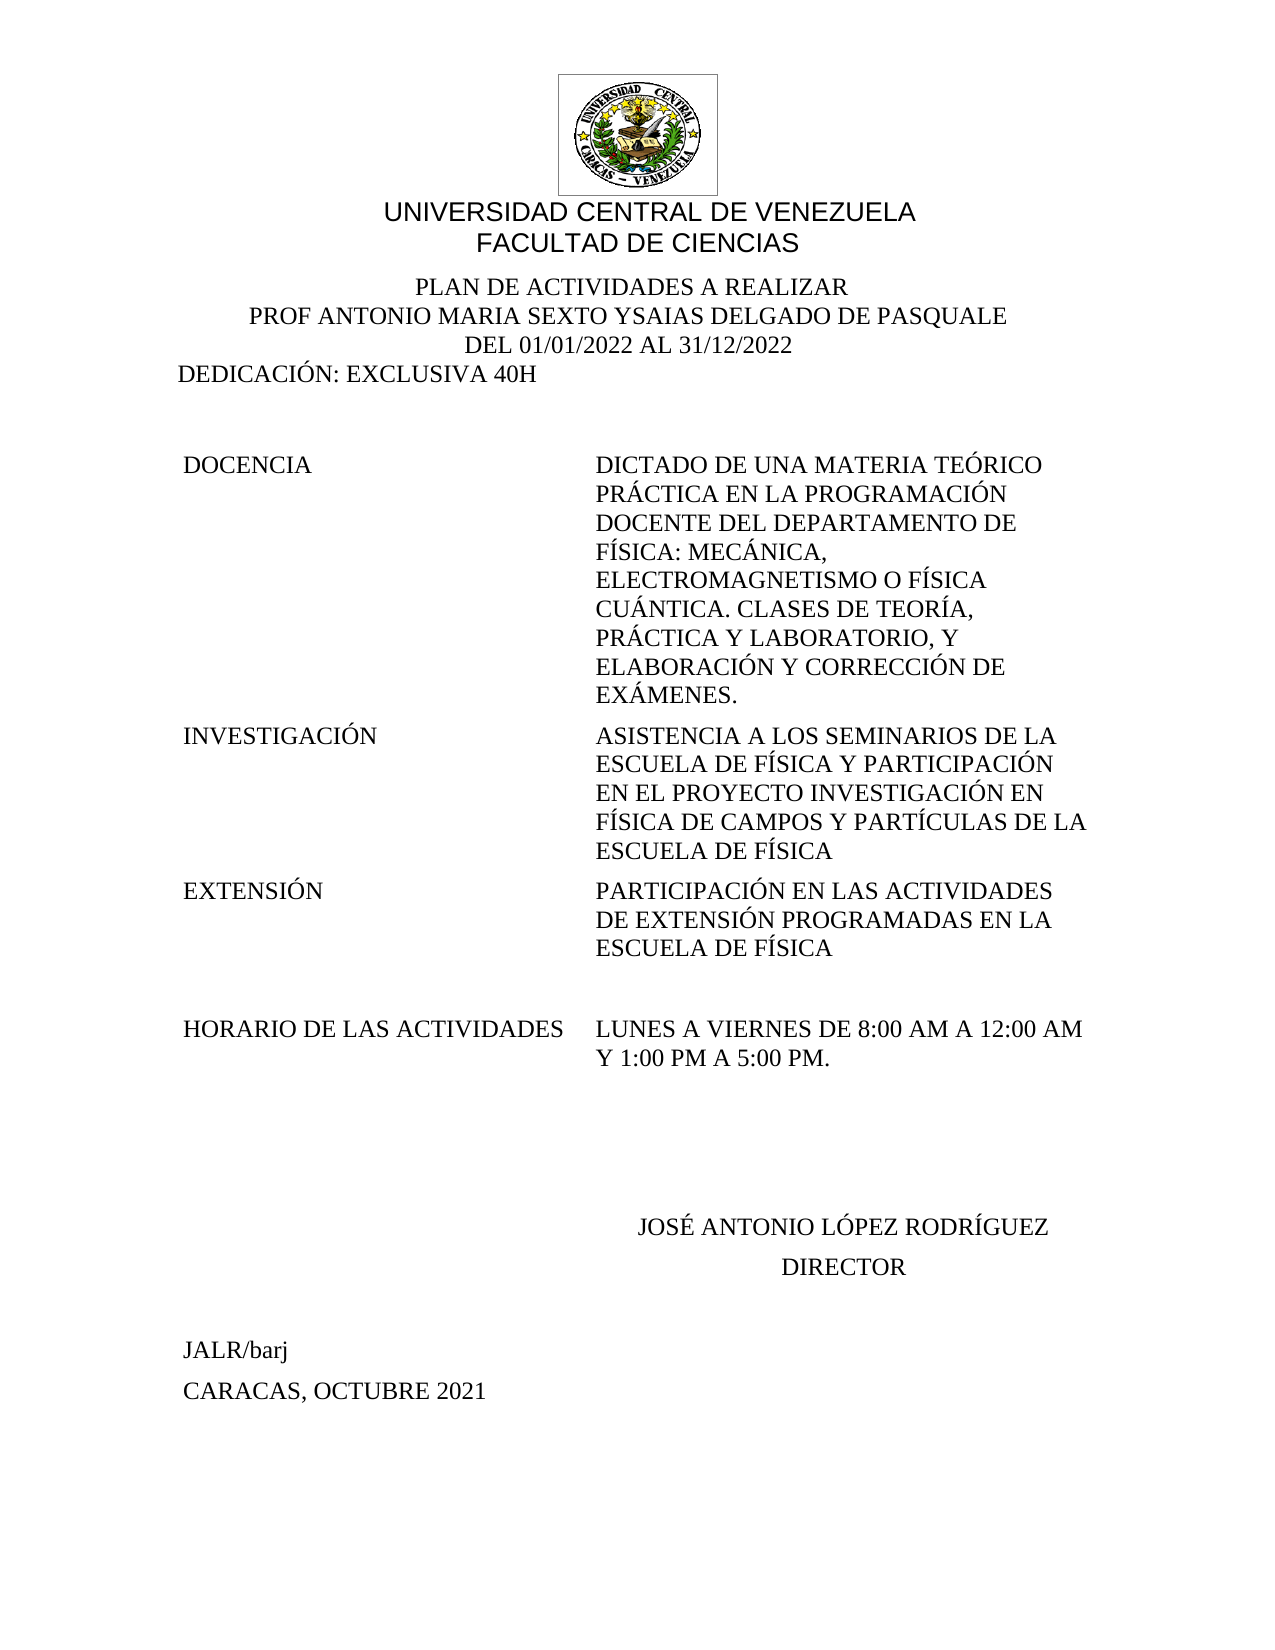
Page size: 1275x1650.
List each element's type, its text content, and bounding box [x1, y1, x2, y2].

table_header [177, 1164, 590, 1247]
text DEL 01/01/2022 al 31/12/2022 [177, 330, 1086, 359]
table_cell LUNES A VIERNES DE 8:00 am a 12:00 am y 1:00 pm a 5:00 pm. [590, 1008, 1097, 1077]
table_cell CARACAS, OCTUBRE 2021 [177, 1370, 590, 1410]
table_cell [590, 968, 1097, 1008]
table_cell [590, 1370, 1097, 1410]
table_header JOSÉ ANTONIO LÓPEZ RODRÍGUEZ [590, 1164, 1097, 1247]
table_cell HORARIO DE LAS ACTIVIDADES [177, 1008, 590, 1077]
text PLAN DE ACTIVIDADES A REALIZAR [177, 272, 1086, 301]
table_header DOCENCIA [177, 445, 590, 715]
text dedicación: Exclusiva 40H [177, 359, 1086, 387]
table_cell [590, 1330, 1097, 1370]
table_cell [177, 968, 590, 1008]
table_cell ASISTENCIA A LOS SEMINARIOS DE LA ESCUELA DE FÍSICA Y PARTICIPACIÓN EN EL PROYECTO INVESTIGACIÓN EN FÍSICA DE CAMPOS Y PARTÍCULAS DE LA ESCUELA DE FÍSICA [590, 715, 1097, 870]
table_cell extensión [177, 870, 590, 968]
table_header DICTADO DE UNA MATERIA TEÓRICO PRÁCTICA EN LA PROGRAMACIÓN DOCENTE DEL DEPARTAMENTO DE FÍSICA: MECÁNICA, ELECTROMAGNETISMO O FÍSICA CUÁNTICA. CLASES DE TEORÍA, PRÁCTICA Y LABORATORIO, Y ELABORACIÓN Y CORRECCIÓN DE EXÁMENES. [590, 445, 1097, 715]
table_cell [177, 1247, 590, 1330]
table_cell DIRECTOR [590, 1247, 1097, 1330]
text PROF Antonio Maria Sexto Ysaias Delgado De Pasquale [177, 301, 1086, 330]
table_cell JALR/barj [177, 1330, 590, 1370]
table_cell investigación [177, 715, 590, 870]
table_cell PARTICIPACIÓN EN LAS ACTIVIDADES DE EXTENSIÓN PROGRAMADAS EN LA ESCUELA DE FÍSICA [590, 870, 1097, 968]
